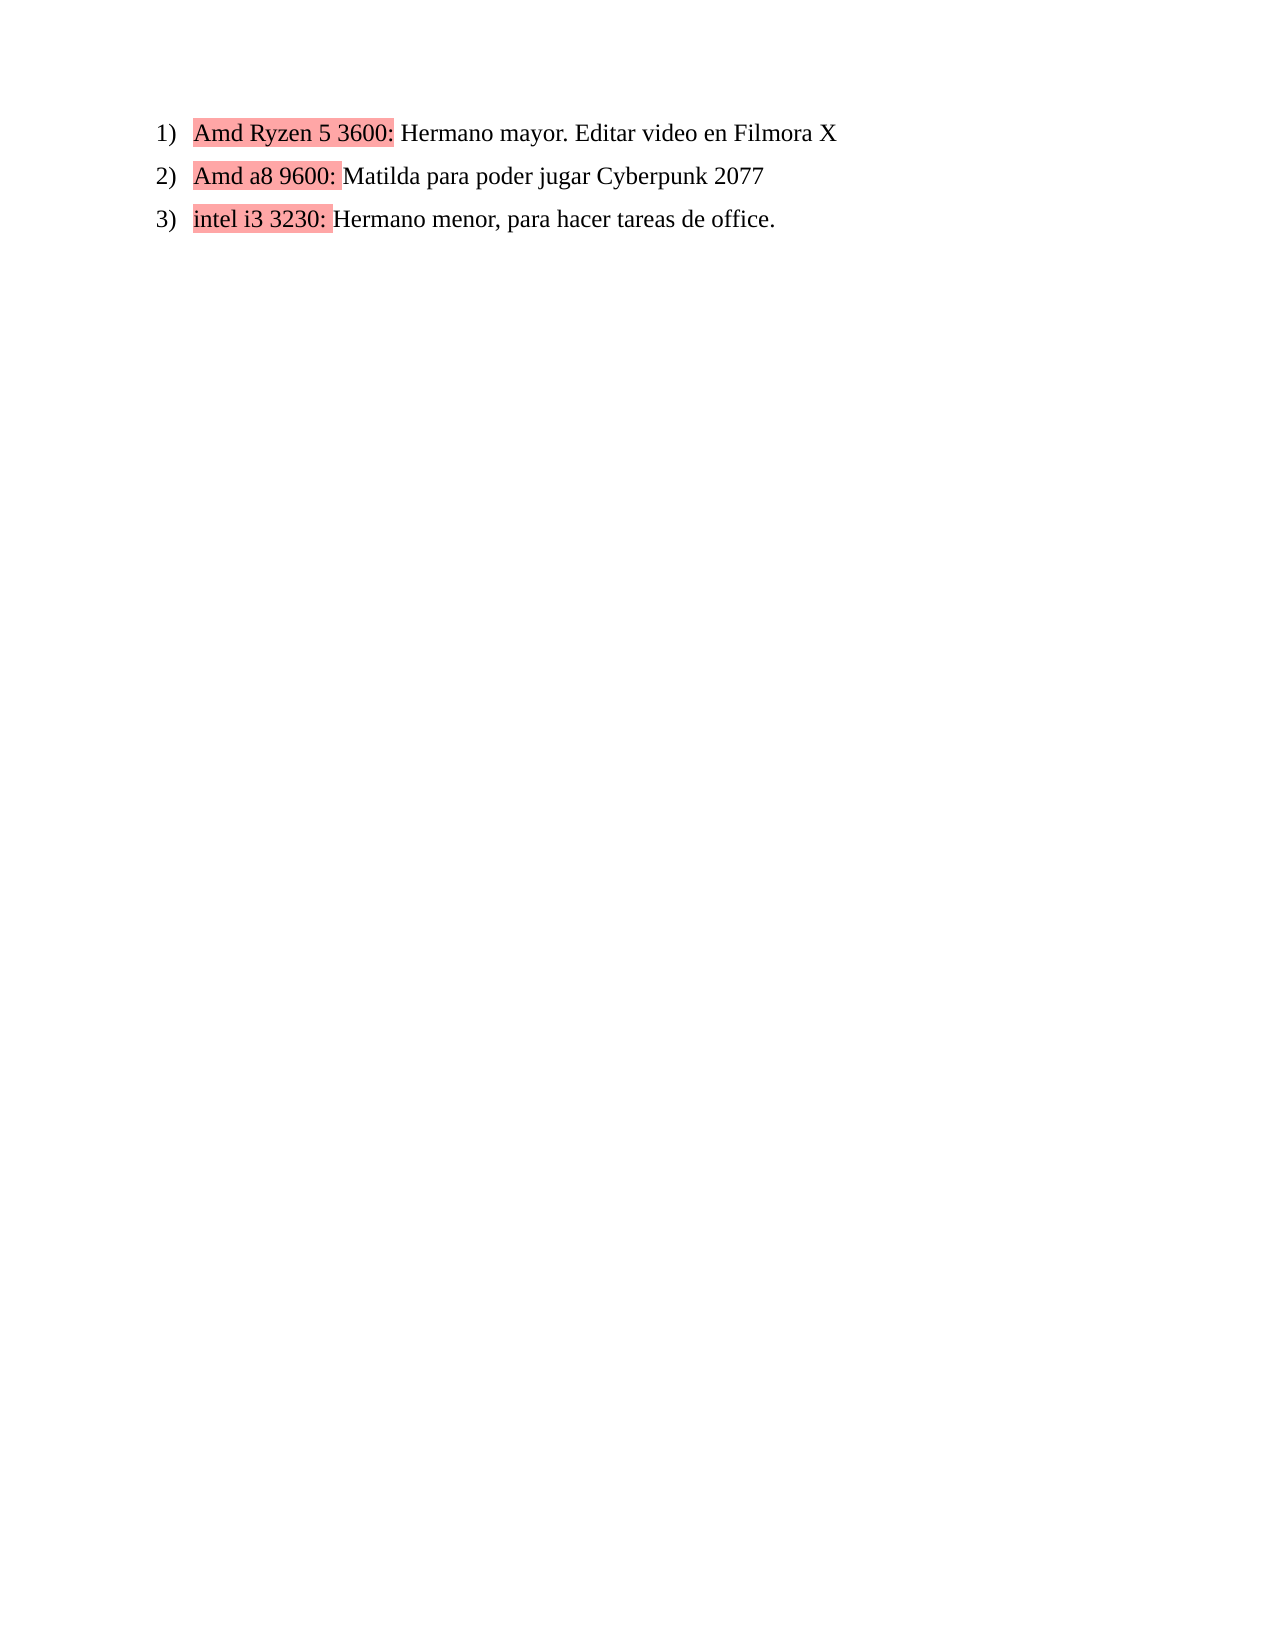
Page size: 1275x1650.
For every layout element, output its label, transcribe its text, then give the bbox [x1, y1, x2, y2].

list intel i3 3230: Hermano menor, para hacer tareas de office. [156, 204, 1157, 233]
list Amd Ryzen 5 3600: Hermano mayor. Editar video en Filmora X [156, 118, 1157, 147]
list Amd a8 9600: Matilda para poder jugar Cyberpunk 2077 [156, 161, 1157, 190]
